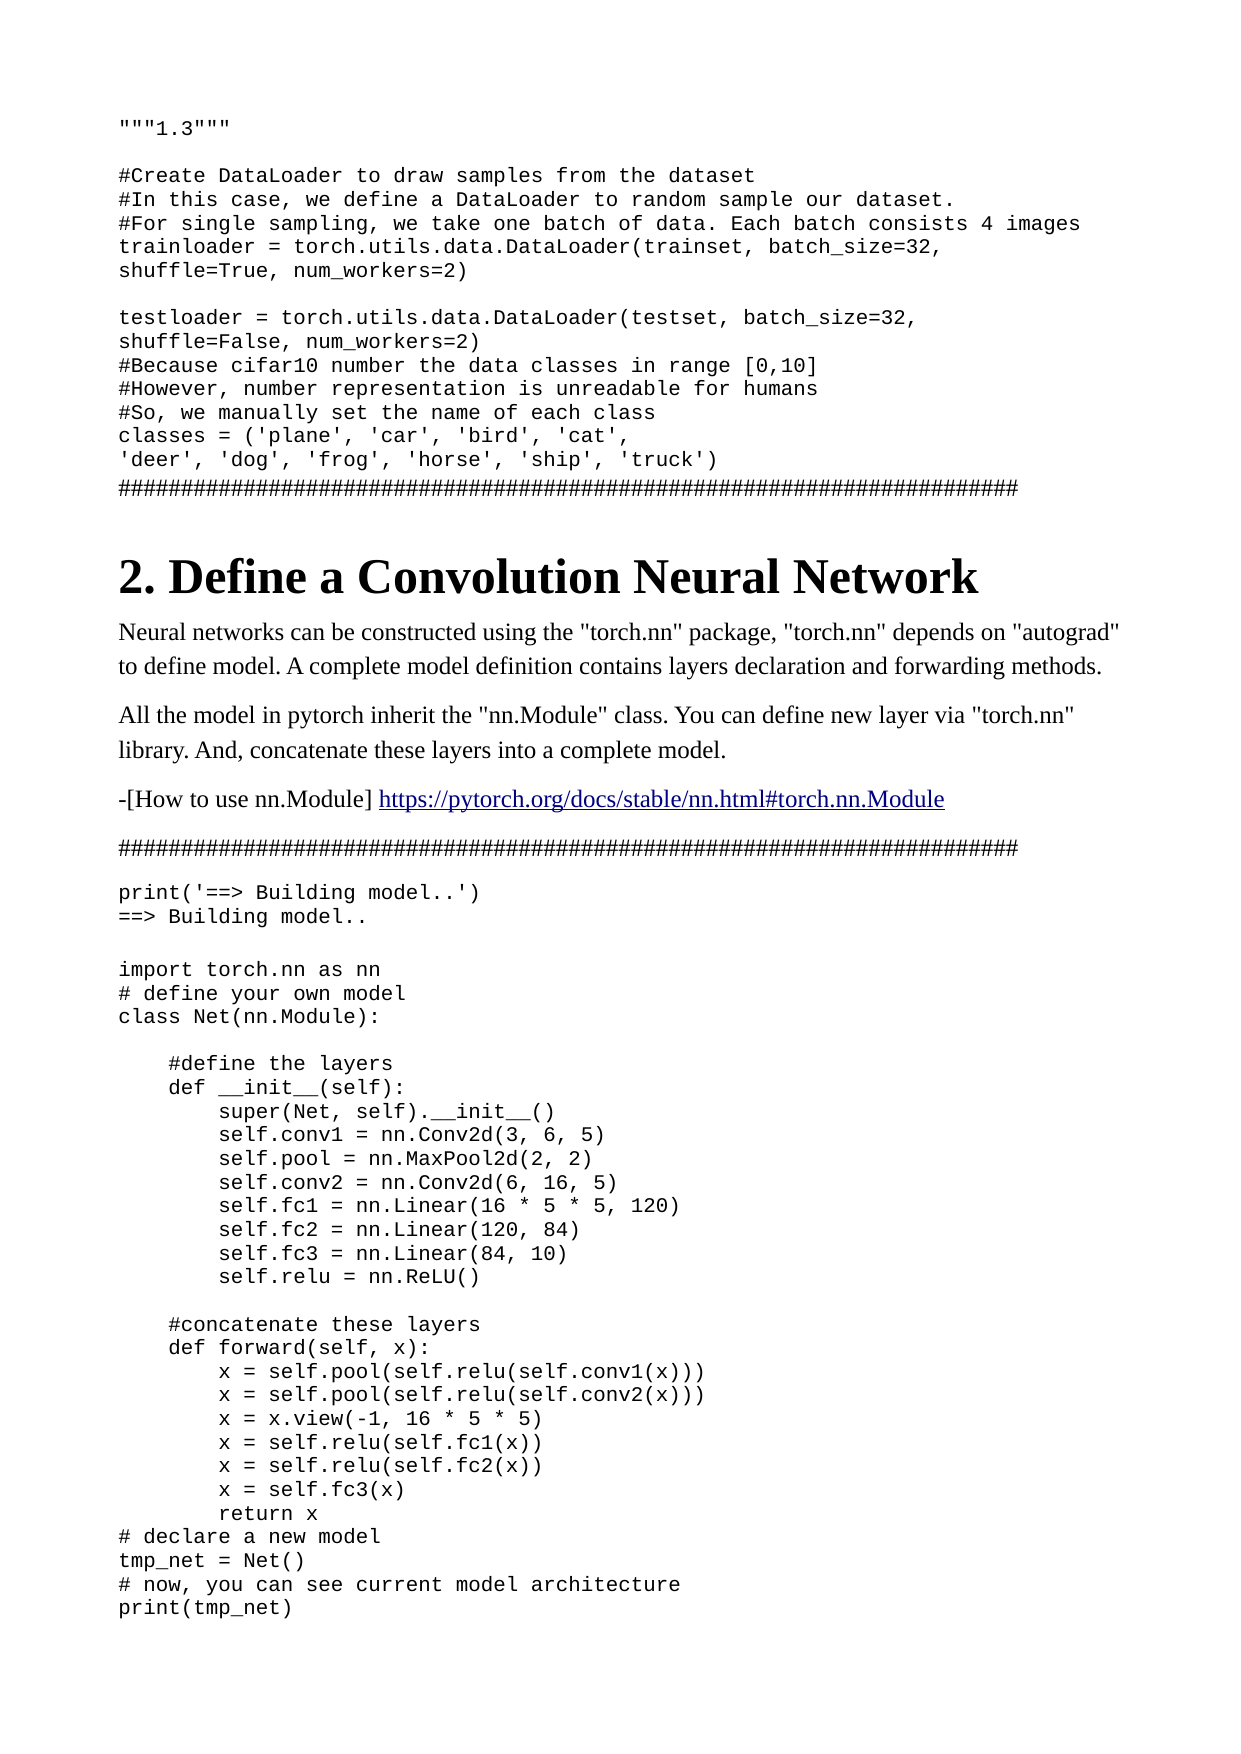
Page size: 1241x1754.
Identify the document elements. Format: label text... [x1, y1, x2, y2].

text ​ [118, 142, 1122, 165]
text #Create DataLoader to draw samples from the dataset [118, 165, 1122, 189]
text print('==> Building model..') [118, 882, 1122, 906]
text testloader = torch.utils.data.DataLoader(testset, batch_size=32, [118, 307, 1122, 331]
text ​ [118, 284, 1122, 307]
text -[How to use nn.Module] https://pytorch.org/docs/stable/nn.html#torch.nn.Module [118, 784, 1122, 813]
text trainloader = torch.utils.data.DataLoader(trainset, batch_size=32, [118, 236, 1122, 260]
text shuffle=False, num_workers=2) [118, 331, 1122, 354]
subtitle 2. Define a Convolution Neural Network [118, 547, 1122, 604]
text x = self.relu(self.fc1(x)) [118, 1432, 1122, 1455]
text ==> Building model.. [118, 906, 1122, 929]
text #However, number representation is unreadable for humans [118, 378, 1122, 402]
text tmp_net = Net() [118, 1550, 1122, 1574]
text 'deer', 'dog', 'frog', 'horse', 'ship', 'truck') [118, 449, 1122, 473]
text return x [118, 1503, 1122, 1526]
text self.pool = nn.MaxPool2d(2, 2) [118, 1148, 1122, 1172]
text x = self.pool(self.relu(self.conv1(x))) [118, 1361, 1122, 1384]
text # now, you can see current model architecture [118, 1574, 1122, 1597]
text # define your own model [118, 982, 1122, 1006]
text super(Net, self).__init__() [118, 1101, 1122, 1124]
text All the model in pytorch inherit the "nn.Module" class. You can define new layer via "torch.nn" library. And, concatenate these layers into a complete model. [118, 700, 1122, 764]
text x = x.view(-1, 16 * 5 * 5) [118, 1408, 1122, 1432]
text self.fc3 = nn.Linear(84, 10) [118, 1243, 1122, 1266]
text ######################################################################## [118, 833, 1122, 862]
text self.conv2 = nn.Conv2d(6, 16, 5) [118, 1172, 1122, 1195]
text # declare a new model [118, 1526, 1122, 1550]
text x = self.pool(self.relu(self.conv2(x))) [118, 1384, 1122, 1408]
text self.relu = nn.ReLU() [118, 1266, 1122, 1290]
text def forward(self, x): [118, 1337, 1122, 1361]
text #For single sampling, we take one batch of data. Each batch consists 4 images [118, 213, 1122, 236]
text shuffle=True, num_workers=2) [118, 260, 1122, 284]
text ######################################################################## [118, 473, 1122, 502]
text self.fc1 = nn.Linear(16 * 5 * 5, 120) [118, 1195, 1122, 1219]
text #In this case, we define a DataLoader to random sample our dataset. [118, 189, 1122, 213]
text #So, we manually set the name of each class [118, 402, 1122, 426]
text self.conv1 = nn.Conv2d(3, 6, 5) [118, 1124, 1122, 1148]
text x = self.fc3(x) [118, 1479, 1122, 1503]
text #concatenate these layers [118, 1313, 1122, 1337]
text def __init__(self): [118, 1077, 1122, 1101]
text #Because cifar10 number the data classes in range [0,10] [118, 354, 1122, 378]
text #define the layers [118, 1053, 1122, 1077]
text ​ [118, 1030, 1122, 1053]
text print(tmp_net) [118, 1597, 1122, 1621]
text self.fc2 = nn.Linear(120, 84) [118, 1219, 1122, 1243]
text Neural networks can be constructed using the "torch.nn" package, "torch.nn" depends on "autograd" to define model. A complete model definition contains layers declaration and forwarding methods. [118, 617, 1122, 680]
text class Net(nn.Module): [118, 1006, 1122, 1030]
text """1.3""" [118, 118, 1122, 142]
text x = self.relu(self.fc2(x)) [118, 1455, 1122, 1479]
text import torch.nn as nn [118, 959, 1122, 982]
text classes = ('plane', 'car', 'bird', 'cat', [118, 426, 1122, 449]
